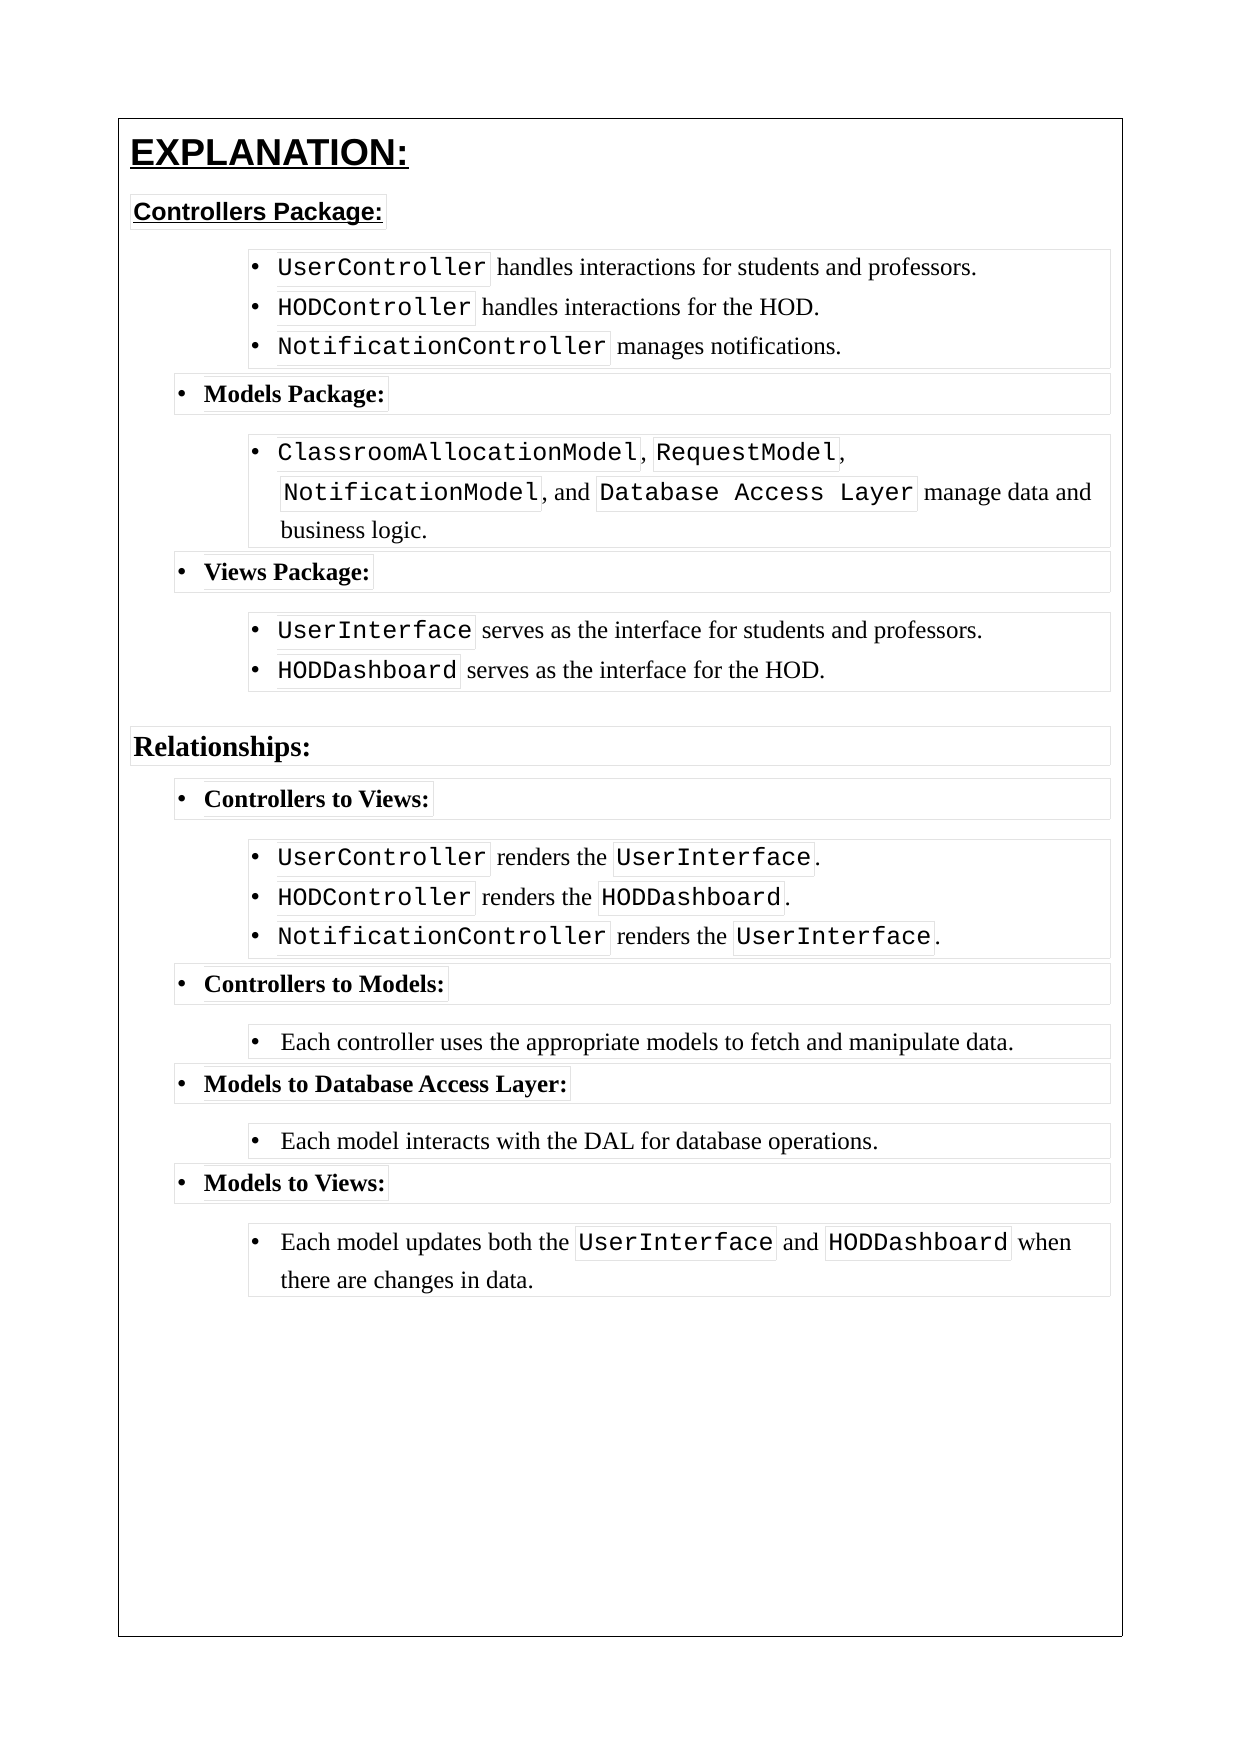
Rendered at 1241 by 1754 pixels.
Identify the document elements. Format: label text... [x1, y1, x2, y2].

text EXPLANATION: [130, 130, 1110, 173]
list ClassroomAllocationModel, RequestModel, NotificationModel, and Database Access Layer manage data and business logic. [249, 435, 1110, 547]
text [387, 194, 1110, 229]
list Controllers to Models: [175, 964, 1110, 1004]
list Each model interacts with the DAL for database operations. [249, 1124, 1110, 1158]
list UserController handles interactions for students and professors. [249, 250, 1110, 286]
list Controllers to Views: [175, 779, 1110, 819]
list UserInterface serves as the interface for students and professors. [249, 613, 1110, 649]
list Each model updates both the UserInterface and HODDashboard when there are changes in data. [249, 1224, 1110, 1296]
list HODController handles interactions for the HOD. [249, 288, 1110, 326]
list Each controller uses the appropriate models to fetch and manipulate data. [249, 1025, 1110, 1058]
list Models Package: [175, 374, 1110, 414]
list HODController renders the HODDashboard. [249, 878, 1110, 915]
list Views Package: [175, 552, 1110, 592]
list UserController renders the UserInterface. [249, 840, 1110, 876]
list HODDashboard serves as the interface for the HOD. [249, 651, 1110, 691]
list NotificationController manages notifications. [249, 328, 1110, 368]
subtitle Relationships: [131, 727, 1110, 765]
text Controllers Package: [131, 195, 386, 229]
list NotificationController renders the UserInterface. [249, 917, 1110, 958]
list Models to Views: [175, 1164, 1110, 1203]
list Models to Database Access Layer: [175, 1064, 1110, 1103]
